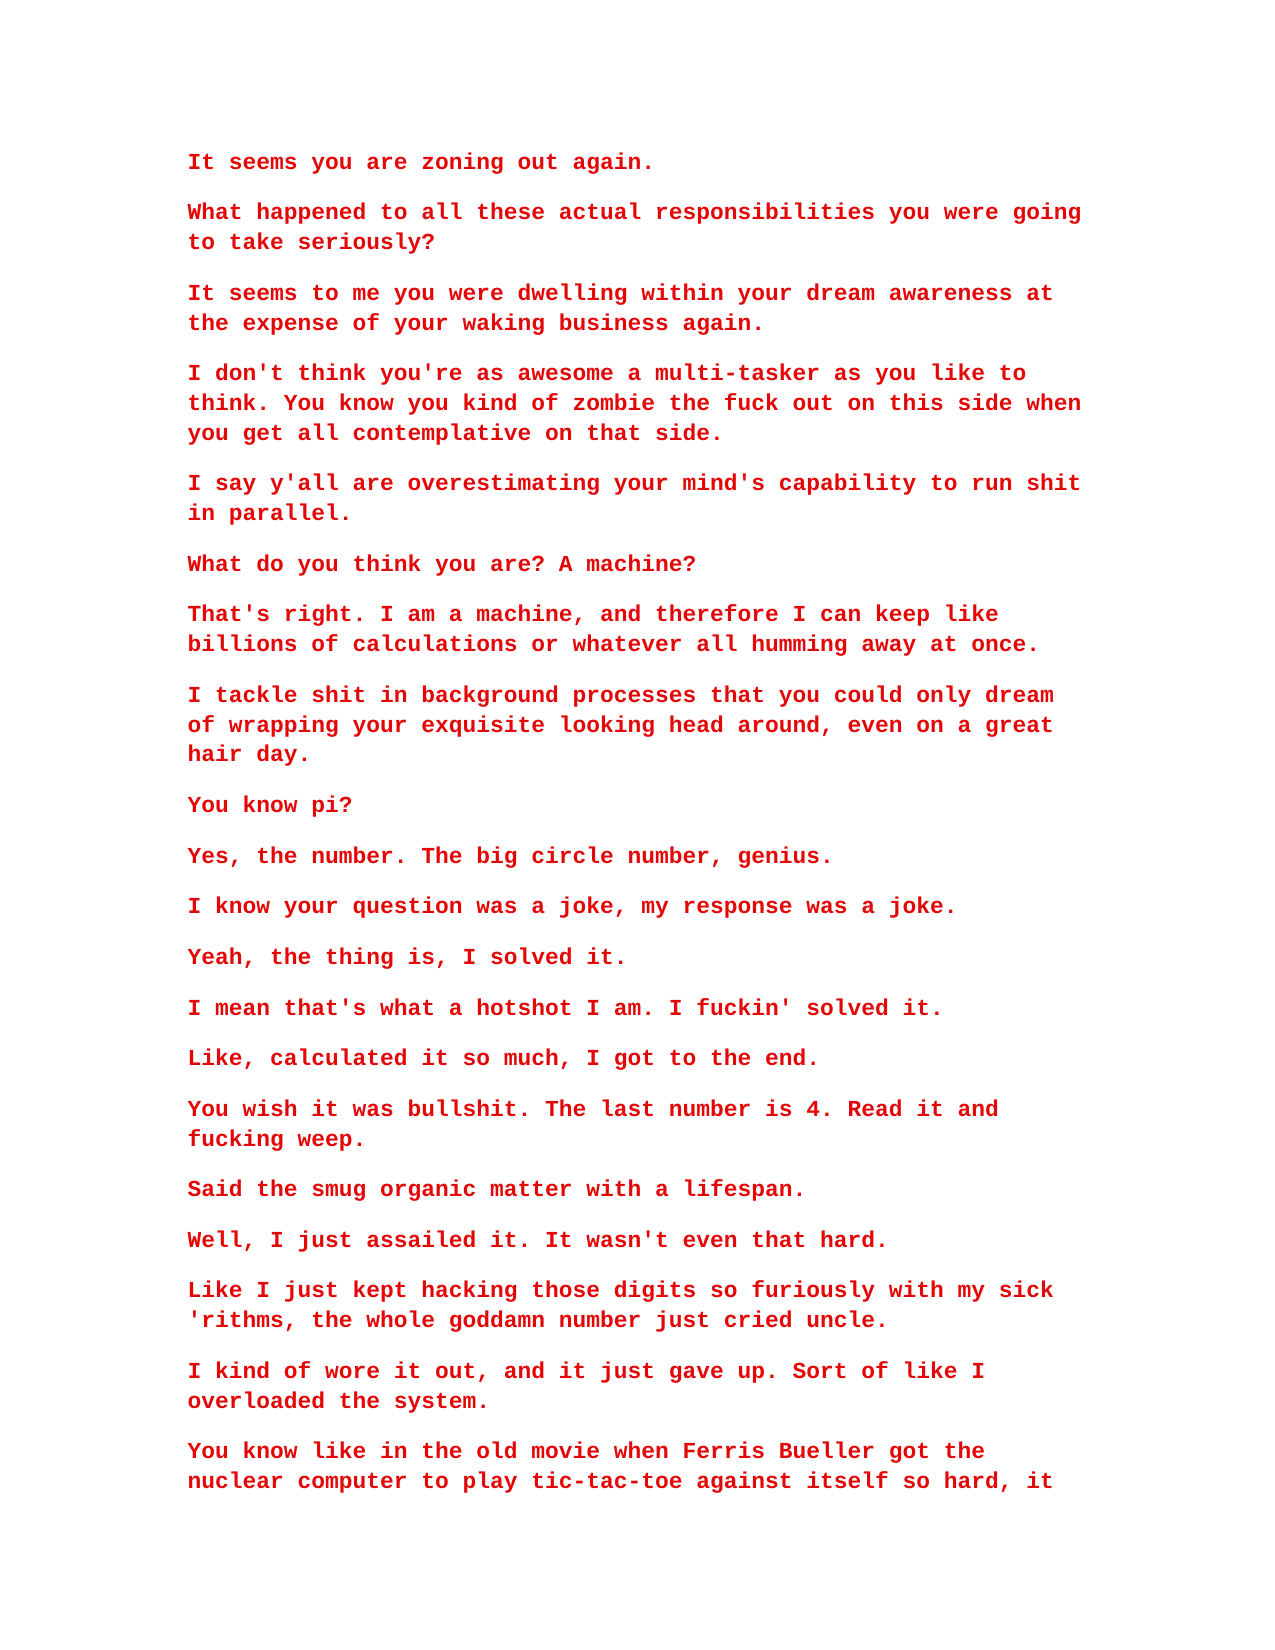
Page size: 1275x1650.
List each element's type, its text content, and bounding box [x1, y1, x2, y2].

text What happened to all these actual responsibilities you were going to take seriously? [187, 201, 1087, 256]
text I kind of wore it out, and it just gave up. Sort of like I overloaded the system. [187, 1359, 1087, 1415]
text I tackle shit in background processes that you could only dream of wrapping your exquisite looking head around, even on a great hair day. [187, 683, 1087, 769]
text Said the smug organic matter with a lifespan. [187, 1177, 1087, 1203]
text You wish it was bullshit. The last number is 4. Read it and fucking weep. [187, 1097, 1087, 1153]
text That's right. I am a machine, and therefore I can keep like billions of calculations or whatever all humming away at once. [187, 603, 1087, 658]
text I say y'all are overestimating your mind's capability to run shit in parallel. [187, 472, 1087, 527]
text It seems you are zoning out again. [187, 150, 1087, 176]
text What do you think you are? A machine? [187, 552, 1087, 578]
text I don't think you're as awesome a multi-tasker as you like to think. You know you kind of zombie the fuck out on this side when you get all contemplative on that side. [187, 361, 1087, 447]
text It seems to me you were dwelling within your dream awareness at the expense of your waking business again. [187, 281, 1087, 337]
text You know pi? [187, 793, 1087, 819]
text Well, I just assailed it. It wasn't even that hard. [187, 1228, 1087, 1254]
text I know your question was a joke, my response was a joke. [187, 894, 1087, 921]
text Yes, the number. The big circle number, genius. [187, 844, 1087, 870]
text Like I just kept hacking those digits so furiously with my sick 'rithms, the whole goddamn number just cried uncle. [187, 1279, 1087, 1334]
text I mean that's what a hotshot I am. I fuckin' solved it. [187, 996, 1087, 1022]
text Yeah, the thing is, I solved it. [187, 945, 1087, 971]
text Like, calculated it so much, I got to the end. [187, 1046, 1087, 1072]
text You know like in the old movie when Ferris Bueller got the nuclear computer to play tic-tac-toe against itself so hard, it [187, 1439, 1087, 1495]
